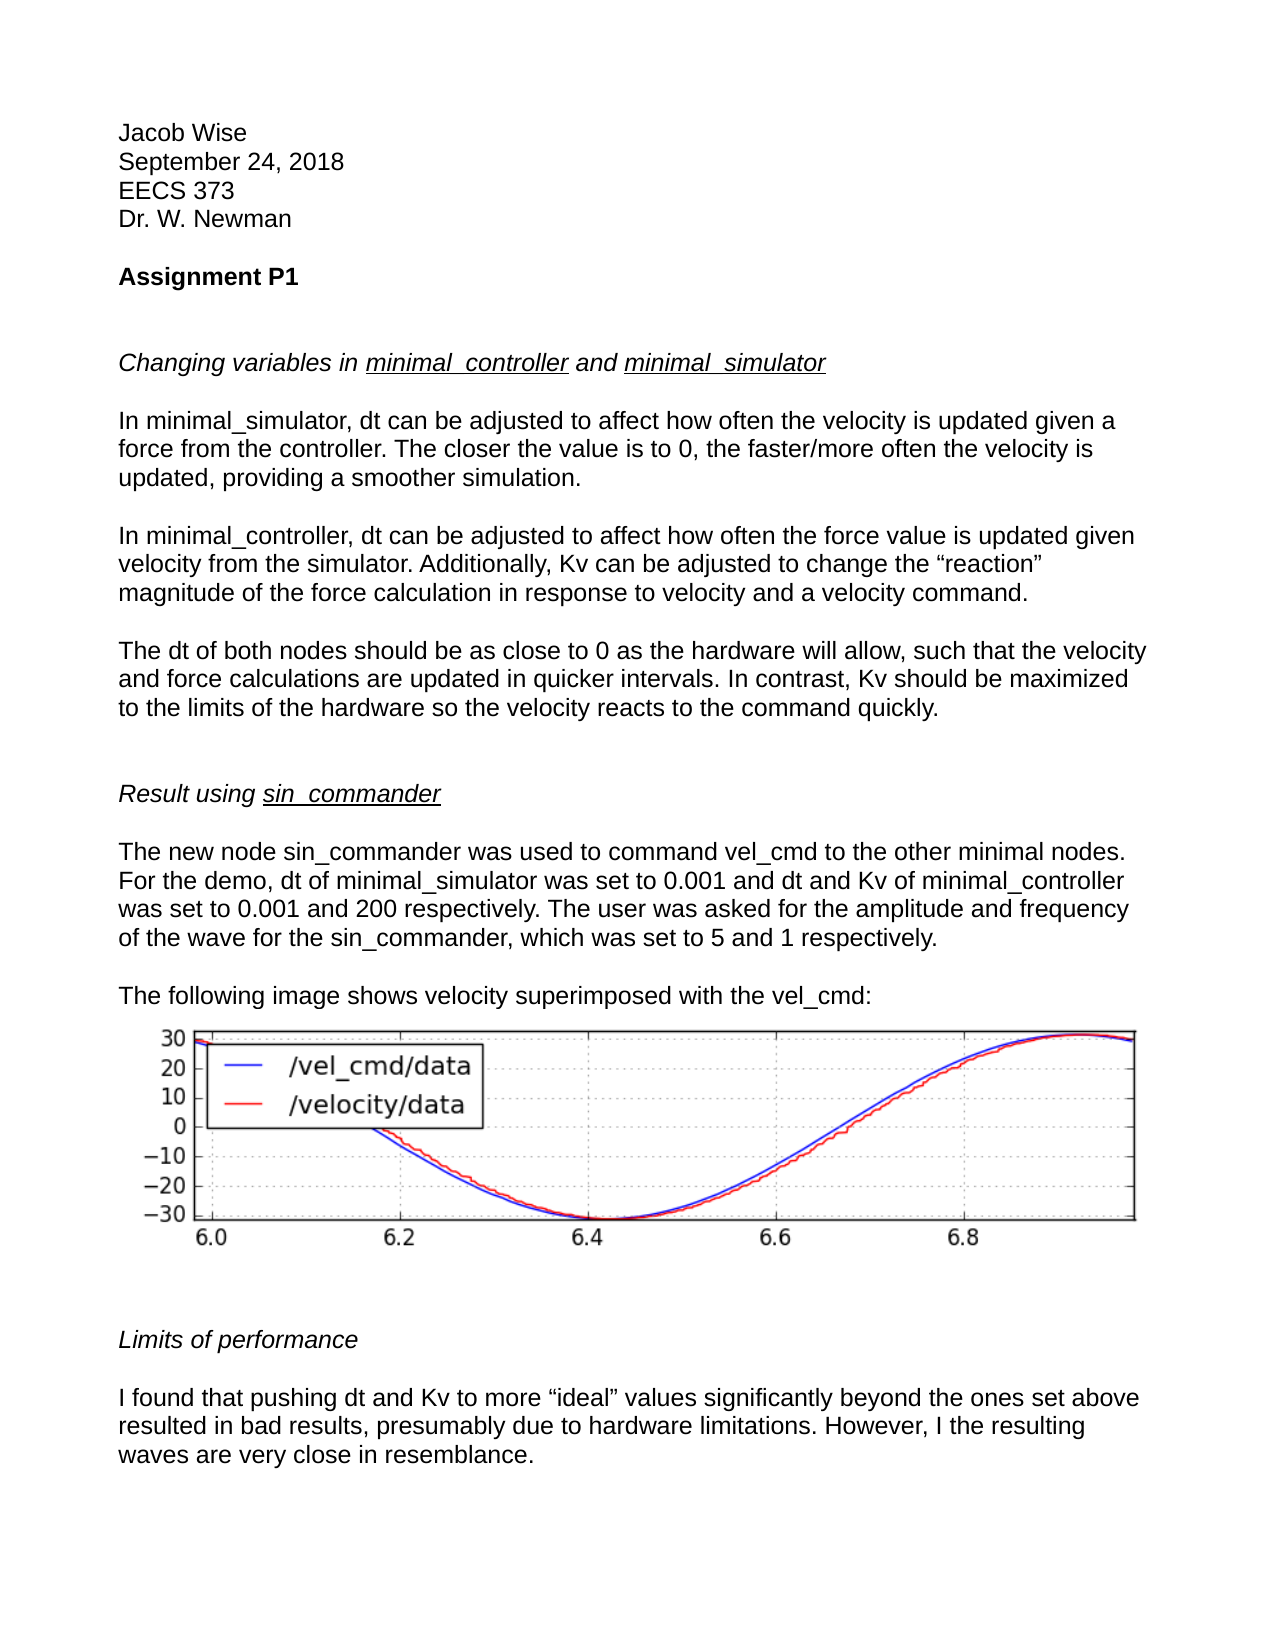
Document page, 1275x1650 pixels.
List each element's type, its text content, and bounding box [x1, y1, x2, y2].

text In minimal_controller, dt can be adjusted to affect how often the force value is updated given velocity from the simulator. Additionally, Kv can be adjusted to change the “reaction” magnitude of the force calculation in response to velocity and a velocity command. [118, 521, 1157, 607]
picture [118, 1009, 1157, 1297]
text Result using sin_commander [118, 779, 1157, 808]
text The new node sin_commander was used to command vel_cmd to the other minimal nodes. For the demo, dt of minimal_simulator was set to 0.001 and dt and Kv of minimal_controller was set to 0.001 and 200 respectively. The user was asked for the amplitude and frequency of the wave for the sin_commander, which was set to 5 and 1 respectively. [118, 837, 1157, 952]
text The dt of both nodes should be as close to 0 as the hardware will allow, such that the velocity and force calculations are updated in quicker intervals. In contrast, Kv should be maximized to the limits of the hardware so the velocity reacts to the command quickly. [118, 636, 1157, 722]
text In minimal_simulator, dt can be adjusted to affect how often the velocity is updated given a force from the controller. The closer the value is to 0, the faster/more often the velocity is updated, providing a smoother simulation. [118, 406, 1157, 492]
text Dr. W. Newman [118, 204, 1157, 233]
text Limits of performance [118, 1325, 1157, 1354]
text Changing variables in minimal_controller and minimal_simulator [118, 348, 1157, 377]
text Jacob Wise [118, 118, 1157, 147]
text The following image shows velocity superimposed with the vel_cmd: [118, 981, 1157, 1009]
text Assignment P1 [118, 262, 1157, 291]
text September 24, 2018 [118, 147, 1157, 176]
text EECS 373 [118, 176, 1157, 204]
text I found that pushing dt and Kv to more “ideal” values significantly beyond the ones set above resulted in bad results, presumably due to hardware limitations. However, I the resulting waves are very close in resemblance. [118, 1383, 1157, 1469]
